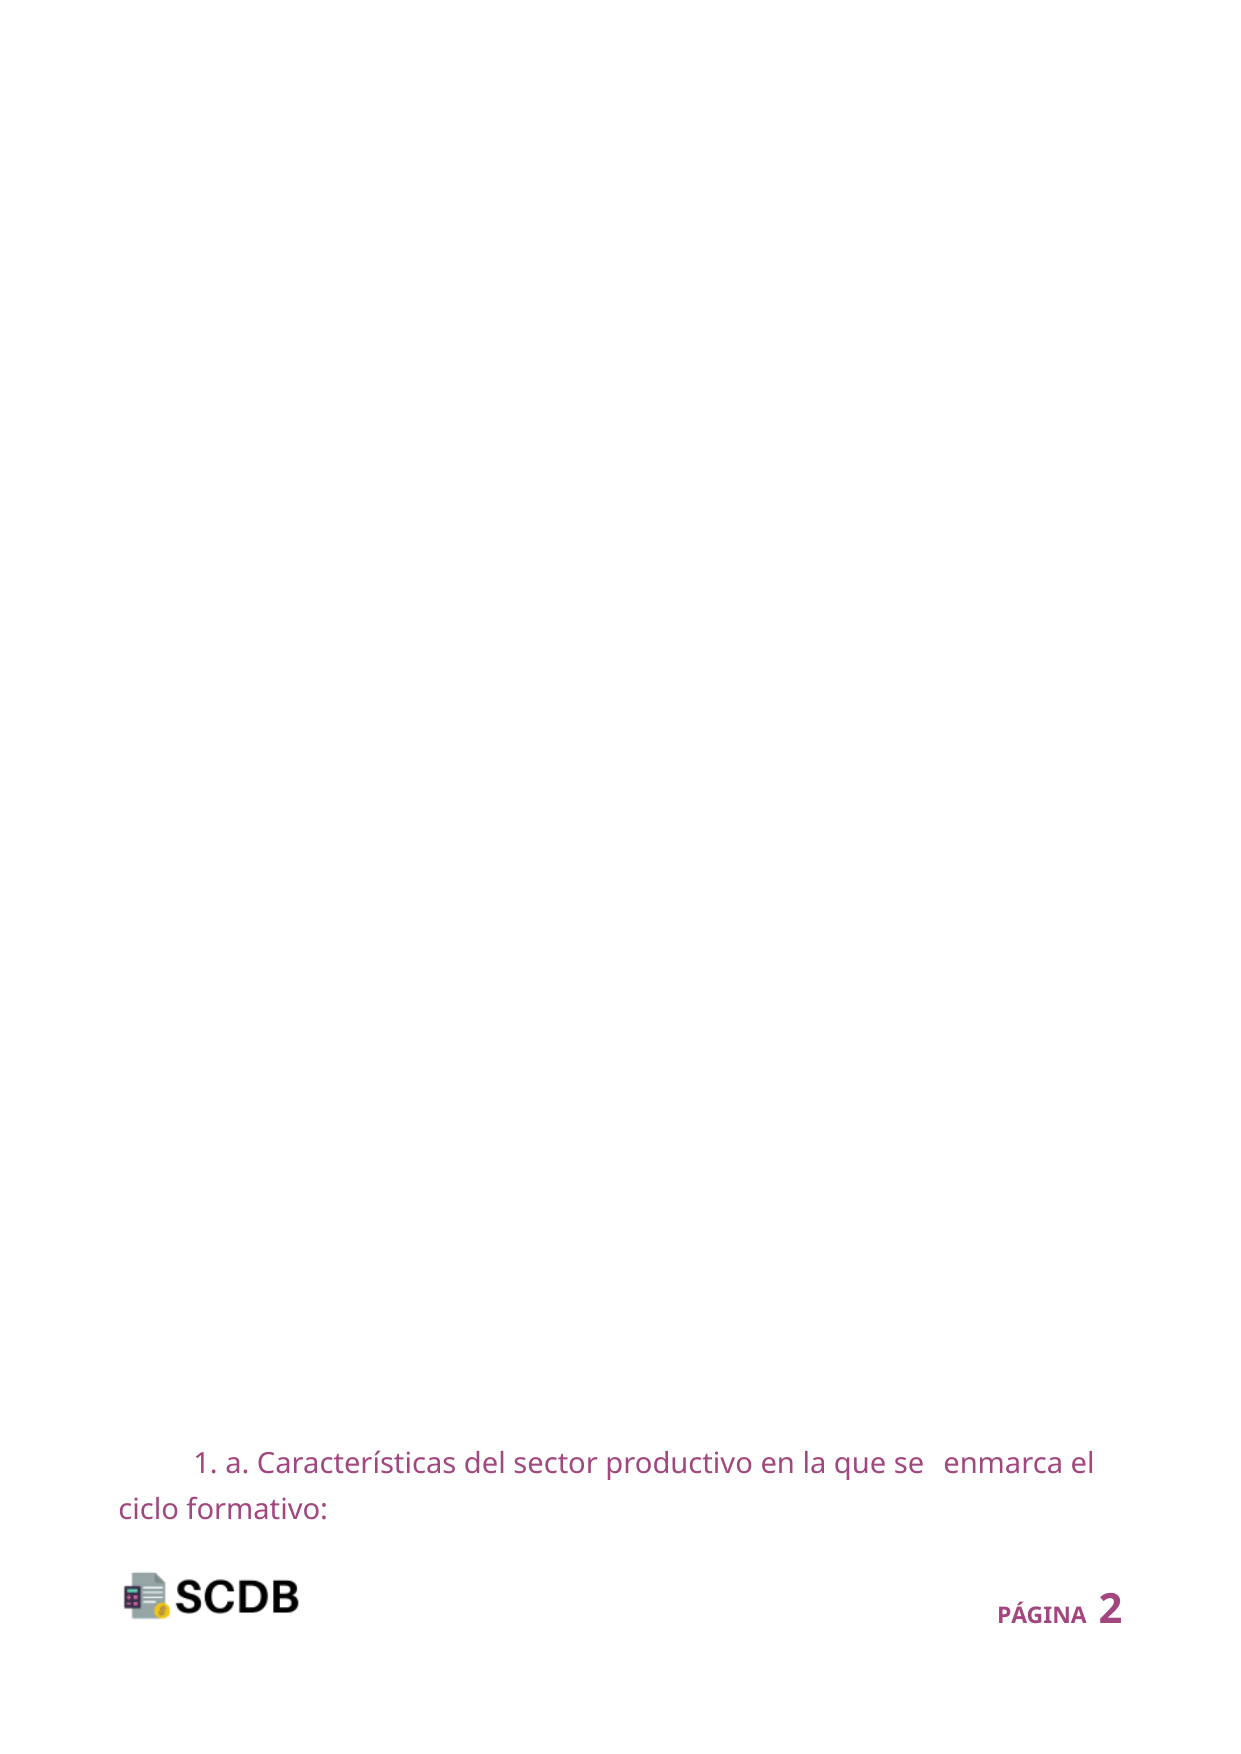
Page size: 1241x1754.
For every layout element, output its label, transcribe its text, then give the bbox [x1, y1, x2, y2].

picture [122, 1569, 305, 1622]
text 1. a. Características del sector productivo en la que se enmarca el ciclo formativo: [118, 1443, 1122, 1528]
